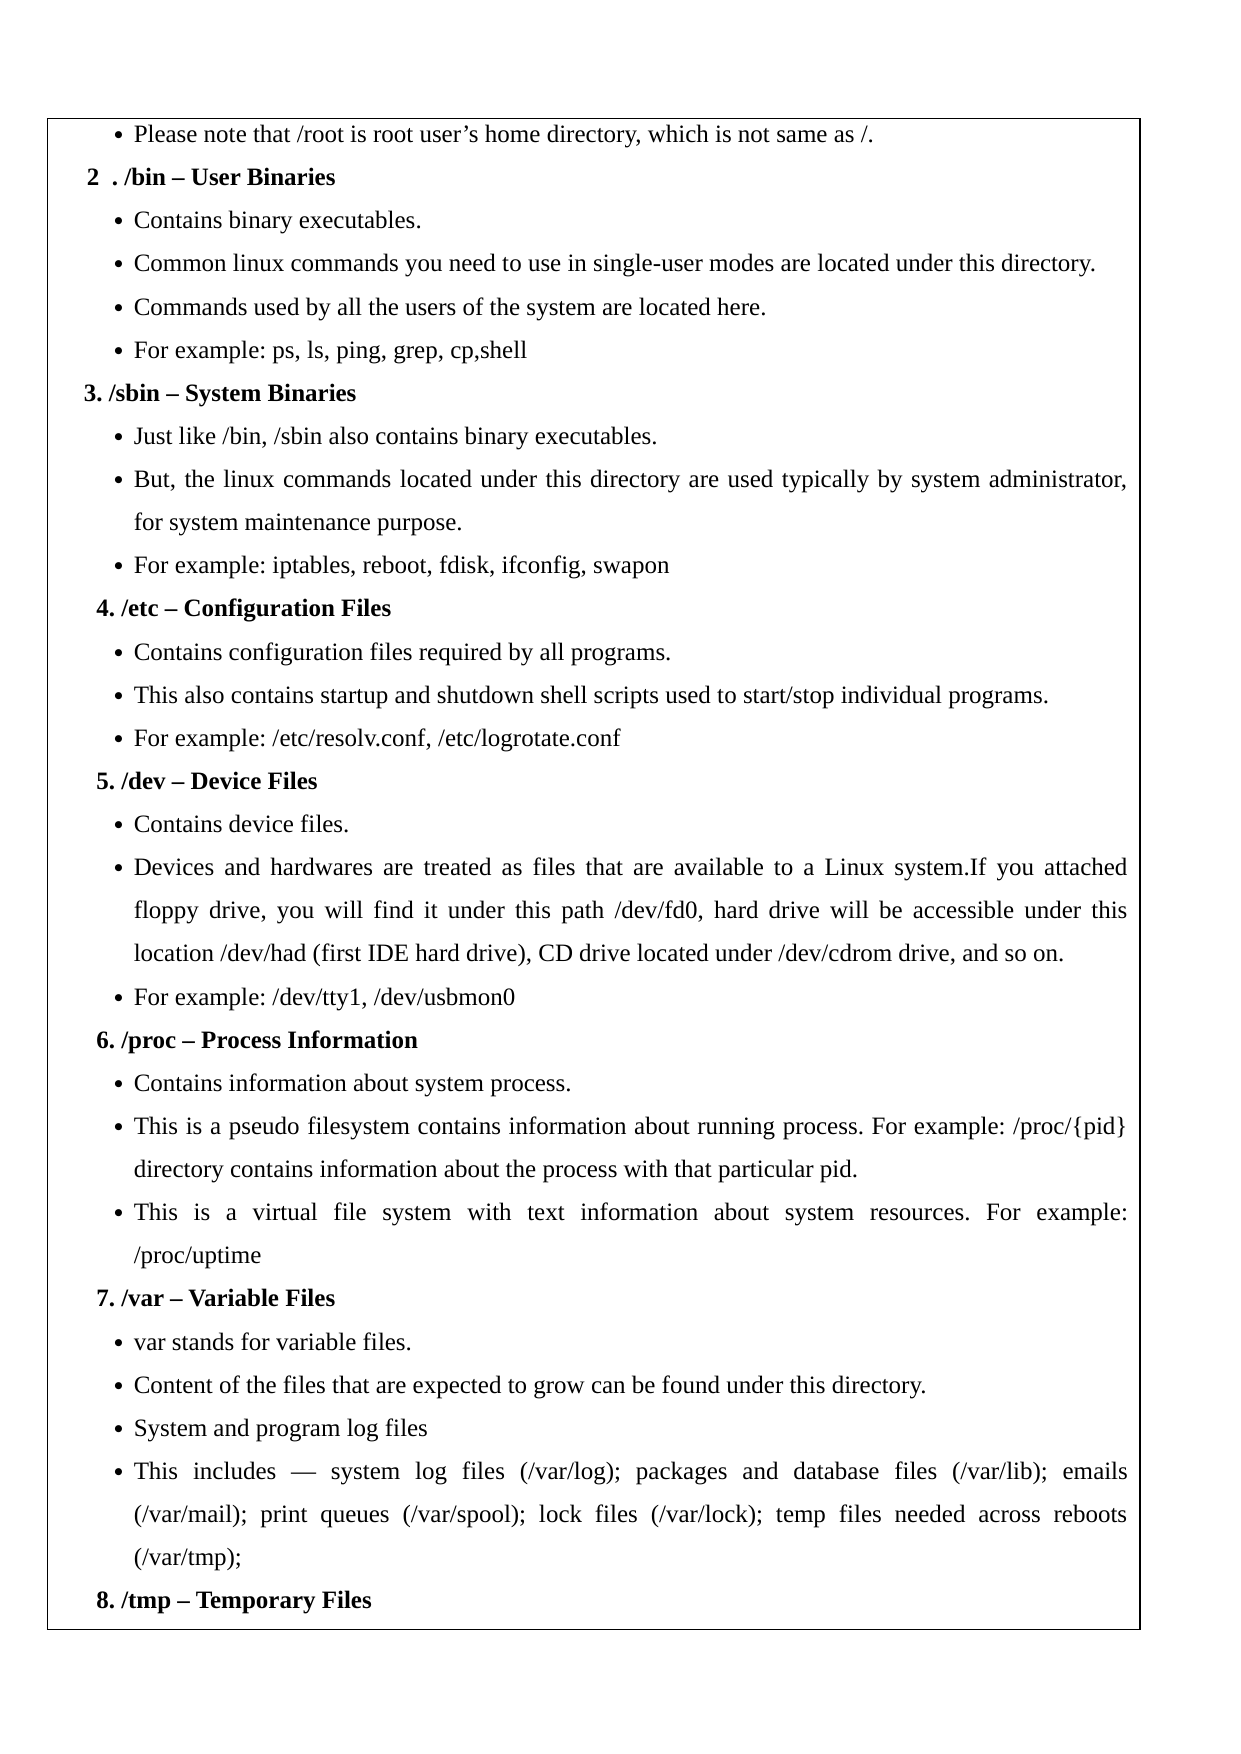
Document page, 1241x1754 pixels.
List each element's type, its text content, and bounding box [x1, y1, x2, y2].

table_cell Theoretical Background: ABOUT LINUX Linux refers to the family of Unix-like computer operating systems using the Linux kernel. Linux can be installed on a wide variety of computer hardware, ranging from mobile phones, tablet computers and video game consoles, to mainframes and supercomputers. Linux is a leading server operating system, and runs the 10 fastest supercomputers in the world. Use of Linux by end-users or consumers has increased in recent years, partly owing to the popular Ubuntu, Fedora, and open SUSE distributions and the emergence of net books with pre- installed Linux systems and smart phones running embedded Linux. The development of Linux is one of the most prominent examples of free and open source software collaboration; typically all the underlying source code can be used, freely modified, and redistributed, both commercially and non-commercially, by anyone under licenses such as the GNU General Public License. Typically Linux is packaged in a format known as a Linux distribution for desktop and server use. Linux distributions include the Linux kernel and all of the supporting software required to run a complete system,sucha as utilities and libraries, the X Window System, the GNOME and KDE desktop environments, and the Apache HTTP Server. The name "Linux" comes from the Linux kernel,originally written In 1991 by Linus Torvalds. The main supporting user space system tools and libraries from the GNU Project are the basis for the Free Software Foundation's preferred name GNU/Linux. BASIC FEATURES Following are some of the important features of Linux Operating System. Portable − Portability means software can works on different types of hardware in same way. Linux kernel and application programs support their installation on any kind of hardware platform. Open Source − Linux source code is freely available and it is community based development project. Multiple teams work in collaboration to enhance the capability of Linux operating system and it is continuously evolving. Multi-User − Linux is a multiuser system means multiple users can access system resources like memory/ ram/ application programs at same time. Multiprogramming − Linux is a multiprogramming system means multiple applications can run at same time. Hierarchical File System − Linux provides a standard file structure in which system files/ user files are arranged. Shell − Linux provides a special interpreter program which can be used to execute commands of the operating system. It can be used to do various types of operations, call application programs. etc. Security − Linux provides user security using authentication features like password protection/ controlled access to specific files/ encryption of data. Linux Distributions List There are on an average six hundred Linux distributors providing different features. Here, we'll discuss about some of the popular Linux distros today. 1) Ubuntu: It came into existence in 2004 by Canonical and quickly became popular. Canonical wants Ubuntu to be used as easy graphical Linux desktop without the use of command line. It is the most well known Linux distribution. Ubuntu is a next version of Debian and easy to use for newbie. It comes with lots of pre-installed apps and easy to use repositories libraries. Earlier, Ubuntu uses GNOME2 desktop environment but now it has developed its own unity desktop environment. It releases every six months and currently working to expand to run on tablets and smart phones. 2) Linux Mint: Mint is based on Ubuntu and uses its repository software so some packages are common in both.Earlier it was an alternative of Ubuntu because media codecs and proprietary software are included in mint but was absent in Ubuntu. But now it has its own popularity and it uses cinnamon and mate desktop instead of Ubuntu's unity desktop environment. 3) Debian: Debian has its existence since 1993 and releases its versions much slowly then Ubuntu and mint.This makes it one of the most stable Linux distributor.Ubuntu is based on Debian and was founded to improve the core bits of Debian more quickly and make it more user friendly. Every release name of Debian is based on the name of the movie Toy Story. 4) Red Hat Enterprise / CentOS: Red hat is a commercial Linux distributor. These products are red hat enterprise Linux (RHEL) and Fedora which are freely available. RHEL is well tested before release and supported till seven years after the release, whereas, fedora provides faster update and without any support. Red hat uses trademark law to prevent their software from being redistributed. CentOS is a community project that uses red hat enterprise Linux code but removes all its trademark and make it freely available. In other words, it is a free version of RHEL and provides a stable platform for a long time. 5) Fedora: It is a project that mainly focuses on free software and provides latest version of software. It doesn't make its own desktop environment but used 'upstream' software. By default it has GNOME3 desktop environment. It is less stable but provides the latest stuff. Choosing a Linux Distribution LINUX FILE SYSTEM HIERARCHY A file system is the way how system contains and stores all your files like your documents, games, programs, music, videos etc.In Linux world, the same theory holds true you have directories andfolders in which you arrange your files .Linux Directory Structure is totally different from windows. Linux Directory Structure is as shown in the figure. 1. / – Root The Forward Slash (/) called root in Linux directory structure Every single file and directory starts from the root directory. Only root user has write privilege under this directory. Please note that /root is root user’s home directory, which is not same as /. 2 . /bin – User Binaries Contains binary executables. Common linux commands you need to use in single-user modes are located under this directory. Commands used by all the users of the system are located here. For example: ps, ls, ping, grep, cp,shell 3. /sbin – System Binaries Just like /bin, /sbin also contains binary executables. But, the linux commands located under this directory are used typically by system administrator, for system maintenance purpose. For example: iptables, reboot, fdisk, ifconfig, swapon 4. /etc – Configuration Files Contains configuration files required by all programs. This also contains startup and shutdown shell scripts used to start/stop individual programs. For example: /etc/resolv.conf, /etc/logrotate.conf 5. /dev – Device Files Contains device files. Devices and hardwares are treated as files that are available to a Linux system.If you attached floppy drive, you will find it under this path /dev/fd0, hard drive will be accessible under this location /dev/had (first IDE hard drive), CD drive located under /dev/cdrom drive, and so on. For example: /dev/tty1, /dev/usbmon0 6. /proc – Process Information Contains information about system process. This is a pseudo filesystem contains information about running process. For example: /proc/{pid} directory contains information about the process with that particular pid. This is a virtual file system with text information about system resources. For example: /proc/uptime 7. /var – Variable Files var stands for variable files. Content of the files that are expected to grow can be found under this directory. System and program log files This includes — system log files (/var/log); packages and database files (/var/lib); emails (/var/mail); print queues (/var/spool); lock files (/var/lock); temp files needed across reboots (/var/tmp); 8. /tmp – Temporary Files Directory that contains temporary files created by system and users. Files under this directory are deleted when system is rebooted. 9. /usr – User Programs This is one of the most significant directories in the system as it contains all the user binaries, their documentation, libraries, header files, etc. Contains binaries, libraries, documentation, and source-code for second level programs. /usr/bin contains binary files for user programs. If you can’t find a user binary under /bin, look under /usr/bin. For example: at, awk, cc, less, scp. /usr/sbin contains binary files for system administrators. If you can’t find a system binary under /sbin, look under /usr/sbin. For example: atd, cron, sshd, useradd, userdel. /usr/lib contains libraries for /usr/bin and /usr/sbin. /usr/local contains users programs that you install from source. For example, when you install apache from source, it goes under /usr/local/apache2 10. /home – Home Directories This directory contains user’s personal files and folders. Every user has their directory under /home and they allowed saving and deleting files in their appropriate directory. This directory is equivalent to windows â C:\Document and Setting\ folder. Home directories for all users to store their personal files. For example: /home/john, /home/nikita 11. /boot – Boot Loader Files Contains boot loader related files. Kernel initrd, vmlinux, grub files are located under /boot For example: initrd.img-2.6.32-24-generic, vmlinuz-2.6.32-24-generic 12. /lib – System Libraries Contains library files that supports the binaries located under /bin and /sbin Library filenames are either ld* or lib*.so.* For example: ld-2.11.1.so, libncurses.so.5.7 13. /opt – Optional add-on Applications opt stands for optional. Contains add-on applications from individual vendors. add-on applications should be installed under either /opt/ or /opt/ sub-directory. 14. /mnt – Mount Directory /mnt directory is contains mount points. Some physical storage hardware and devices like the hard disk drives, floppies, CD-ROM’s must be attached to some directory in the file system tree before they can be accessed. This attaching is called mounting, and the directory where the device is attached is called the mount point. The /mnt directory contains mount point for these devices, like /mnt/cdrom for CD-ROM, /mnt/floppy for floppy drive, and so on. However, you can use other directory as mount point instead of using /mnt. Temporary mount directory where sysadmins can mount filesystems. 15. /media – Removable Media Devices Temporary mount directory for removable devices. For examples, /media/cdrom for CD-ROM; /media/floppy for floppy drives; /media/cdrecorder for CD writer 16. /srv – Service Data srv stands for service. Contains server specific services related data. For example, /srv/cvs contains CVS related data BASIC COMMANDS Name: date Syntax: date Description: To print and set system date and time Name: time Syntax: date Description: Displays current time and date. If you are interested only in time, you can use 'date +%T' Name: cal Syntax:cal Description: Displays the calendar of the current month Name: whatis Syntax: whatis <command> Description: This command gives a one line description about the command. It can be used as a quick reference for any command. Name: whoami Syntax: whoami Description:This command reveals the user who is currently logged in. Name: clear Syntax:clear Description:This command clears the screen Name: man Syntax: man<command> Description: To see a command's manual page, man command is used. Files and Directory related commands Directory operations Name: cd Syntax: cd [directory] Description: The current working directory to the directory specified by "directory". Example: enter the directory / usr / bin /: cd / usr / bin Name: ls Syntax: ls [options] [pathname-list] Description: display the file name within the directory and file name specified in the "pathname-list" Example: List all names in the current working directory is s at the beginning of the file: ls s * Name: pwd Syntax: pwd Description: Displays the absolute path of the current directory. Name: mkdir Syntax: mkdir [options] dirName Description: create name is dirName subdirectory. Example: In the working directory, create a subdirectory named AA: mkdir AA Name: rmdir Syntax: rmdir [-p] dirName Description: delete empty directories. Example: to delete the working directory, subdirectory named AA: rmdir AA 2 file operations Name: cp Syntax: cp [options] file1 file2 Description: Copy the file file1 to file2. Common options:-r copy the entire directory Example: aaa copy (existing), and named bbb: cpaaabbb Name: mv Syntax: mv [options] source ... directory Description: Rename the file, or the number of files to another directory. Example: aaa renamed as bbb: mv aaabbb Name: rm Syntax: rm [options] name... Description: delete files and directories. Commonly used options:-f to force delete files Example: Remove all but the suffix named c file rm *. C Name: cat Syntax: cat [options] [file-list] Description: standard output connection, display a list of files in the file-list file Example 1: Displays the contents of file1 and file2 - cat file1 file2 Example 2: file1 and file2 merged into file3 - cat file1 file2> file3 Name: head Syntax: head [options] [file-list] Description: Display the initial part of the file in the list of files in the file-list, the default display 10 lines; Example: the initial part of the file AAA head AAA Name: tail Syntax: tail [options] [file-list] Description: Displays the tail of the list of files in the file-list file; default display 10 lines; Example: tail file AAA tail AAA Name: echo Syntax: echo $ variable Description: Displays the value of the variable variable. Example 1: Display the current user's PATH value echo $ PATH Name: ps Syntax: $ ps [options] Description: The active process is used to view the current system Example 1: display all current processes ps-aux Name: file Syntax:file<pathname> Description: This command is used to find the type of the file. Name: sort Syntax: sort [OPTIONS] Description: The Linux sort command can be used to sort the contents of a file in a number of ways. By default, the Linux sort command sorts the contents in alphabetical order depending on the first letter in each line. For example, the sort /etc/passwd command would sort all users by username. Important options of the sort are •-b (Ignores spaces at beginning of the line) •-d (Uses dictionary sort order and ignores the punctuation) •-f (Ignores caps) •-i (Ignores nonprinting control characters) •-m (Merges two or more input files into one sorted output) •-r (Sorts in reverse order) • -u (If line is duplicated only display once) Name:wc Syntax:wc[OPTIONS] Description: The Linux wc (word count) command, can return the number of lines, words, and characters in a file. Important options of the Linux wc command are •-c (Print the byte counts) •-m (Print the character counts) •-l (Print the new line counts) • -w (Print the word counts) [48, 119, 1139, 1628]
